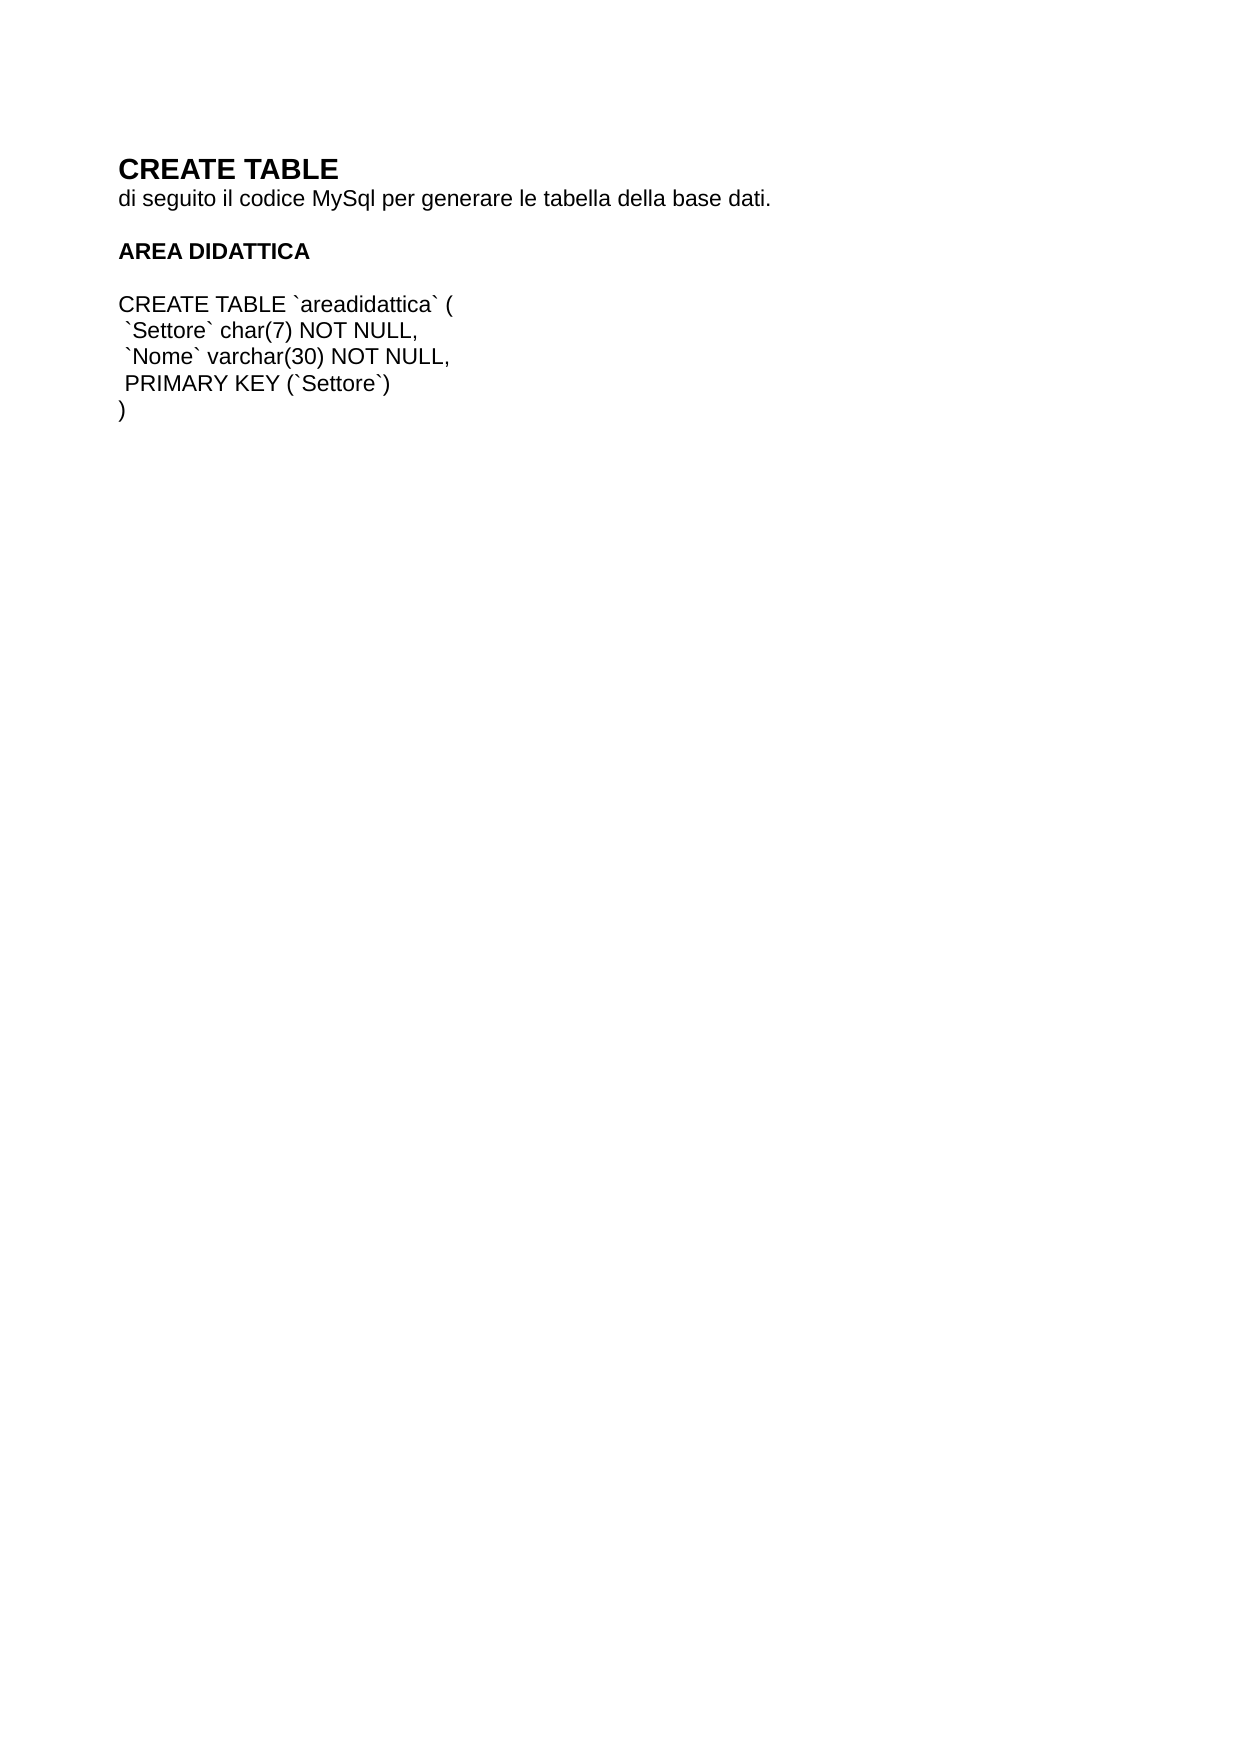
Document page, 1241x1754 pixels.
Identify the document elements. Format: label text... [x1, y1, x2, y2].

text ) [118, 396, 1122, 422]
text PRIMARY KEY (`Settore`) [118, 370, 1122, 396]
text CREATE TABLE [118, 152, 1122, 185]
text `Nome` varchar(30) NOT NULL, [118, 343, 1122, 370]
text AREA DIDATTICA [118, 238, 1122, 264]
text CREATE TABLE `areadidattica` ( [118, 291, 1122, 317]
text di seguito il codice MySql per generare le tabella della base dati. [118, 185, 1122, 212]
text `Settore` char(7) NOT NULL, [118, 317, 1122, 343]
